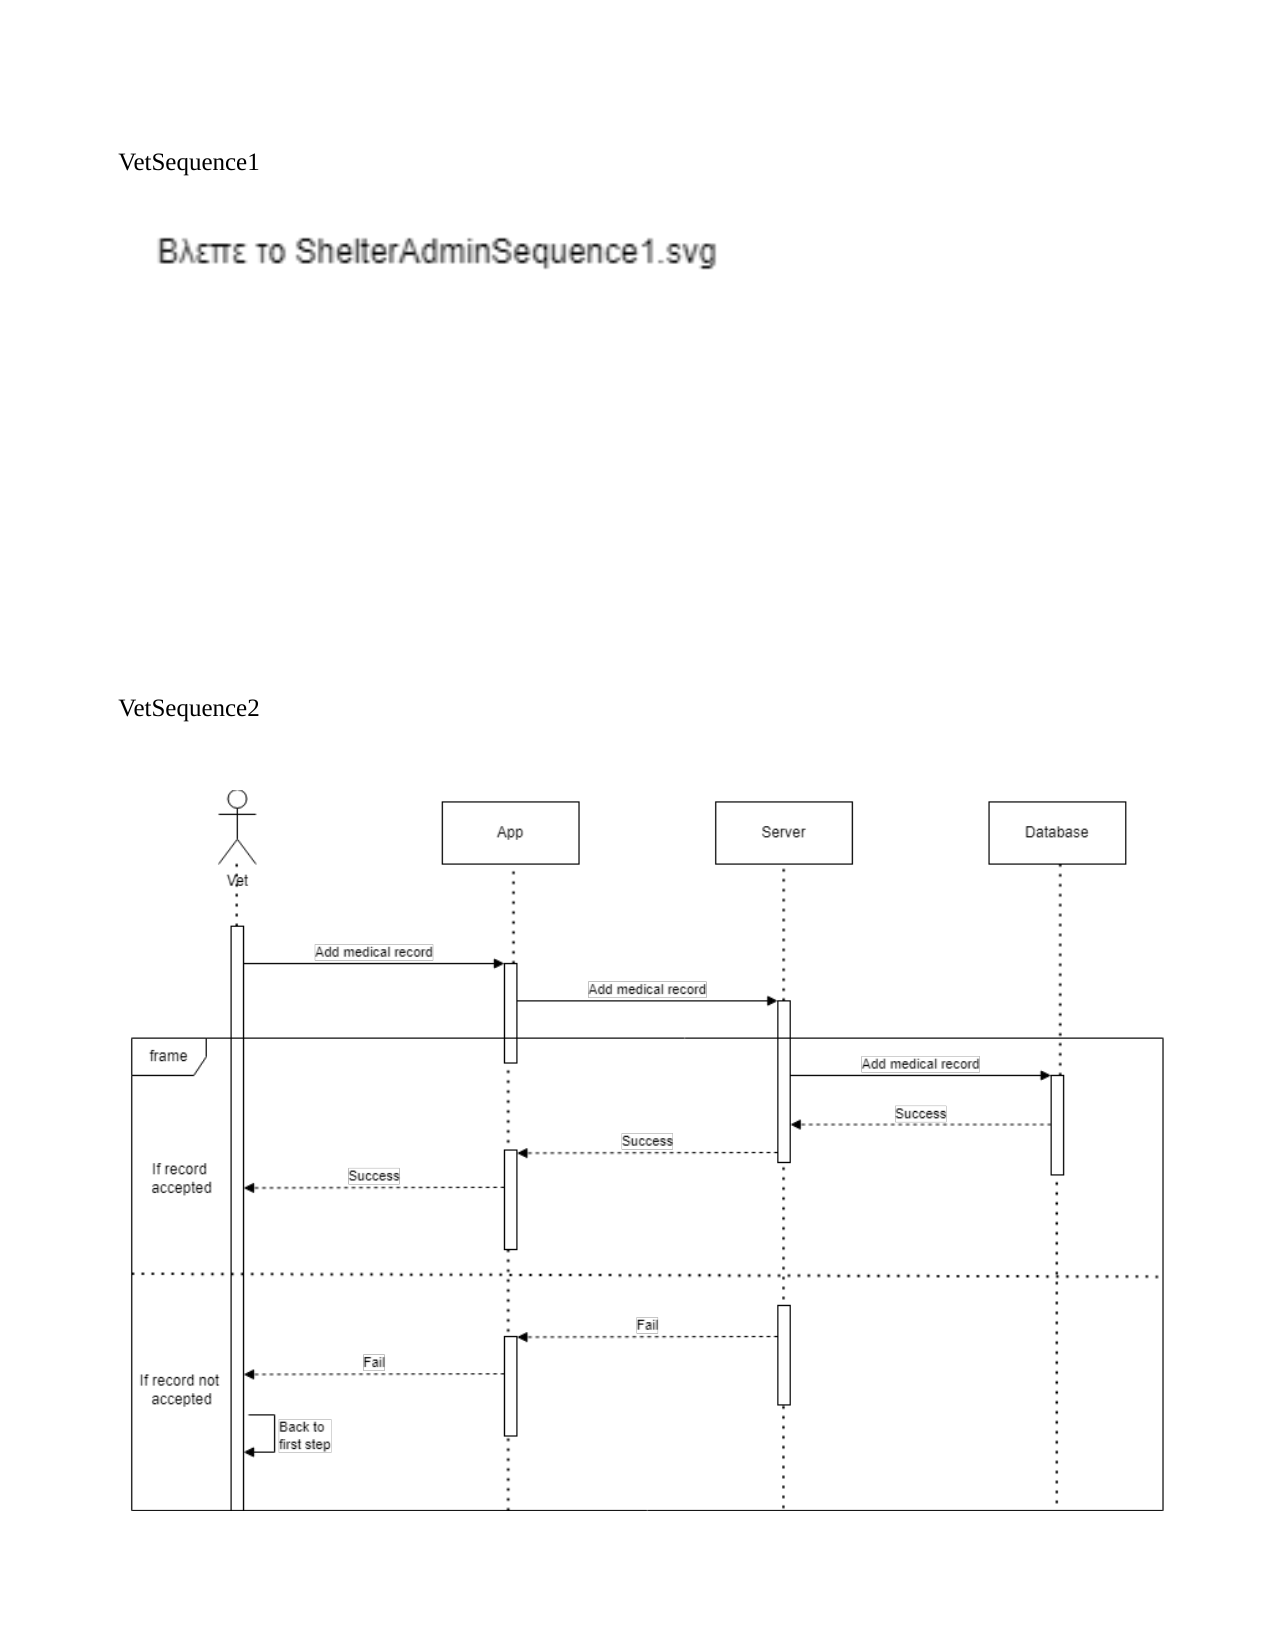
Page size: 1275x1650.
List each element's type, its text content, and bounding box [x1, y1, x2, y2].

text VetSequence1 [118, 147, 1157, 176]
picture [123, 212, 749, 294]
text VetSequence2 [118, 693, 1157, 722]
picture [126, 790, 1165, 1511]
